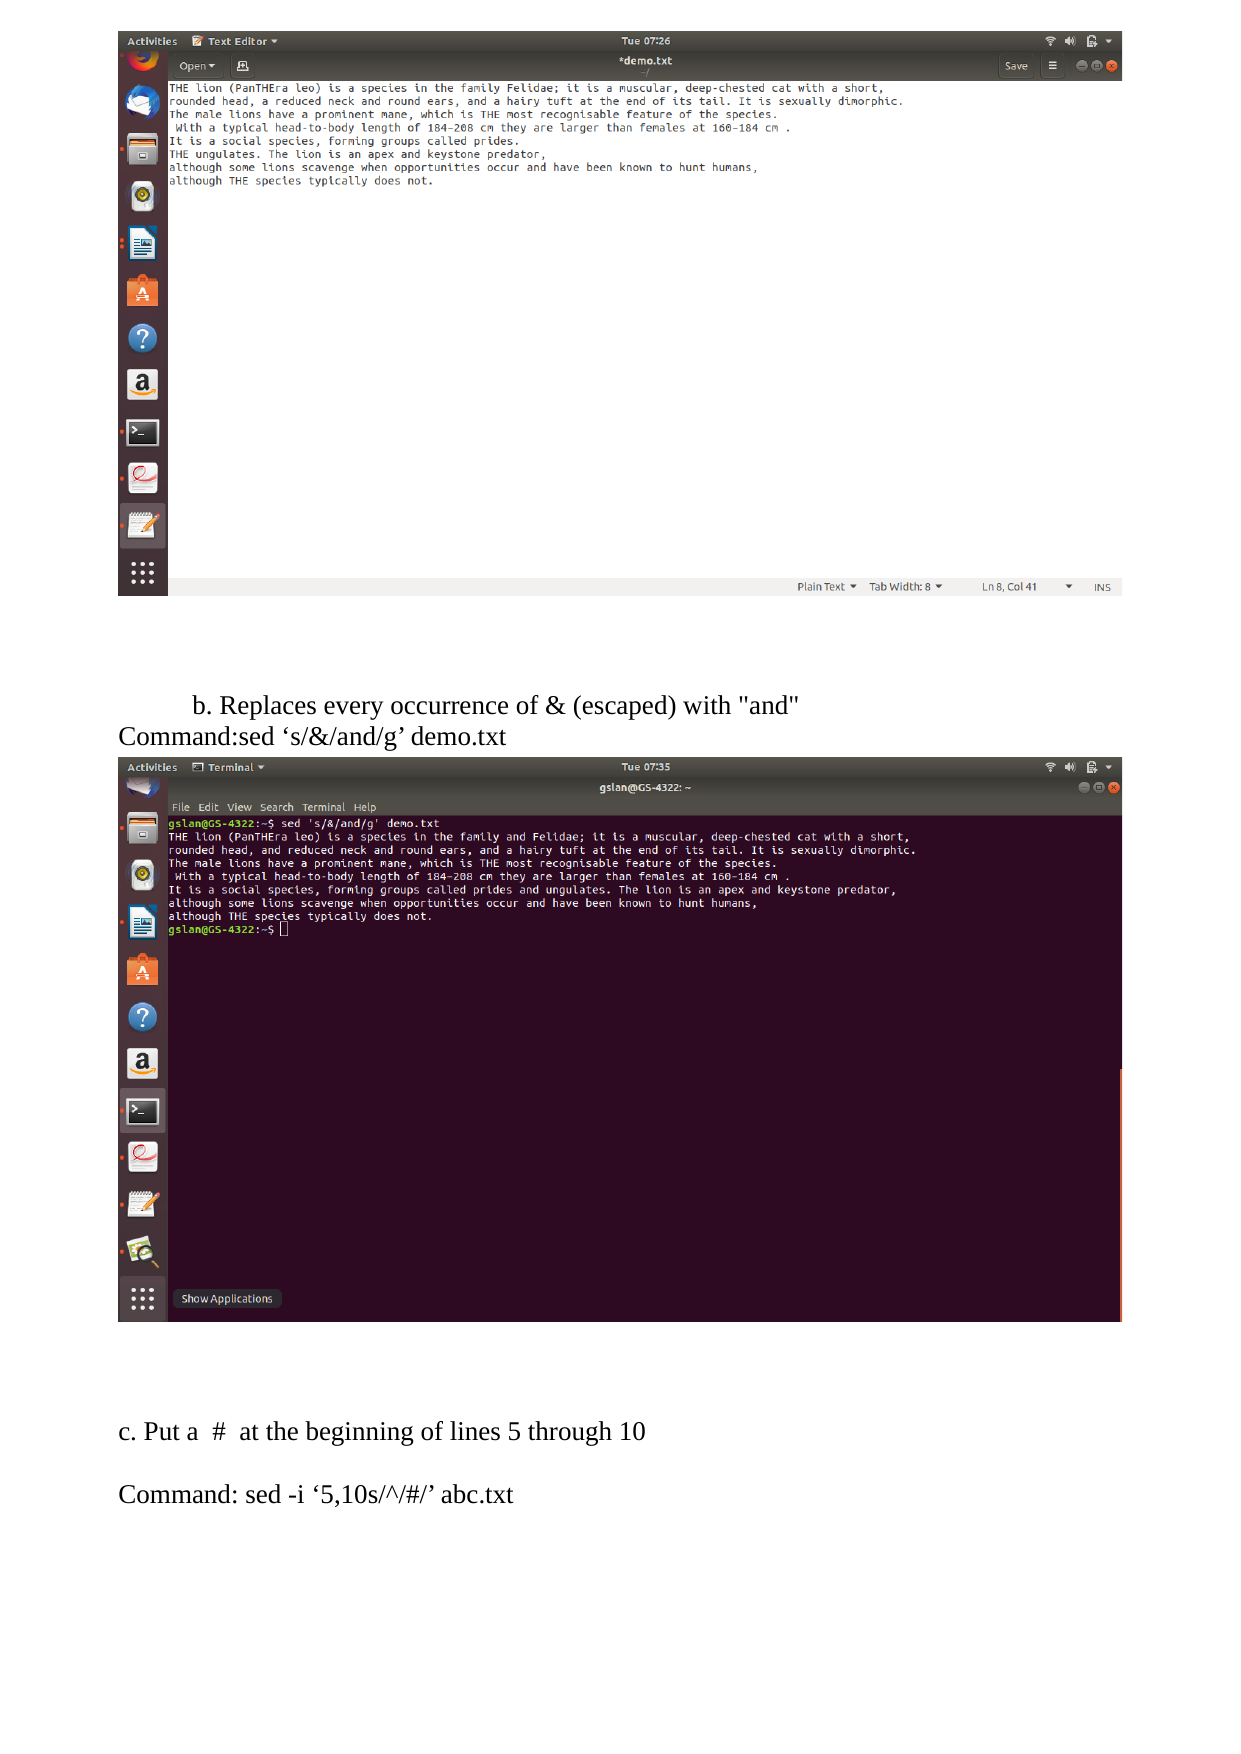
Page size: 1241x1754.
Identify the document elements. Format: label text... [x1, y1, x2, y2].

text c. Put a ​ # ​ at the beginning of lines 5 through 10 [118, 1416, 1122, 1447]
text Command: sed -i ‘5,10s/^/#/’ abc.txt [118, 1478, 1122, 1509]
picture [118, 757, 1123, 1322]
text Command:sed ‘s/&/and/g’ demo.txt [118, 720, 1122, 751]
text b. Replaces every occurrence of & (escaped) with "and" [118, 689, 1122, 720]
picture [118, 31, 1123, 596]
